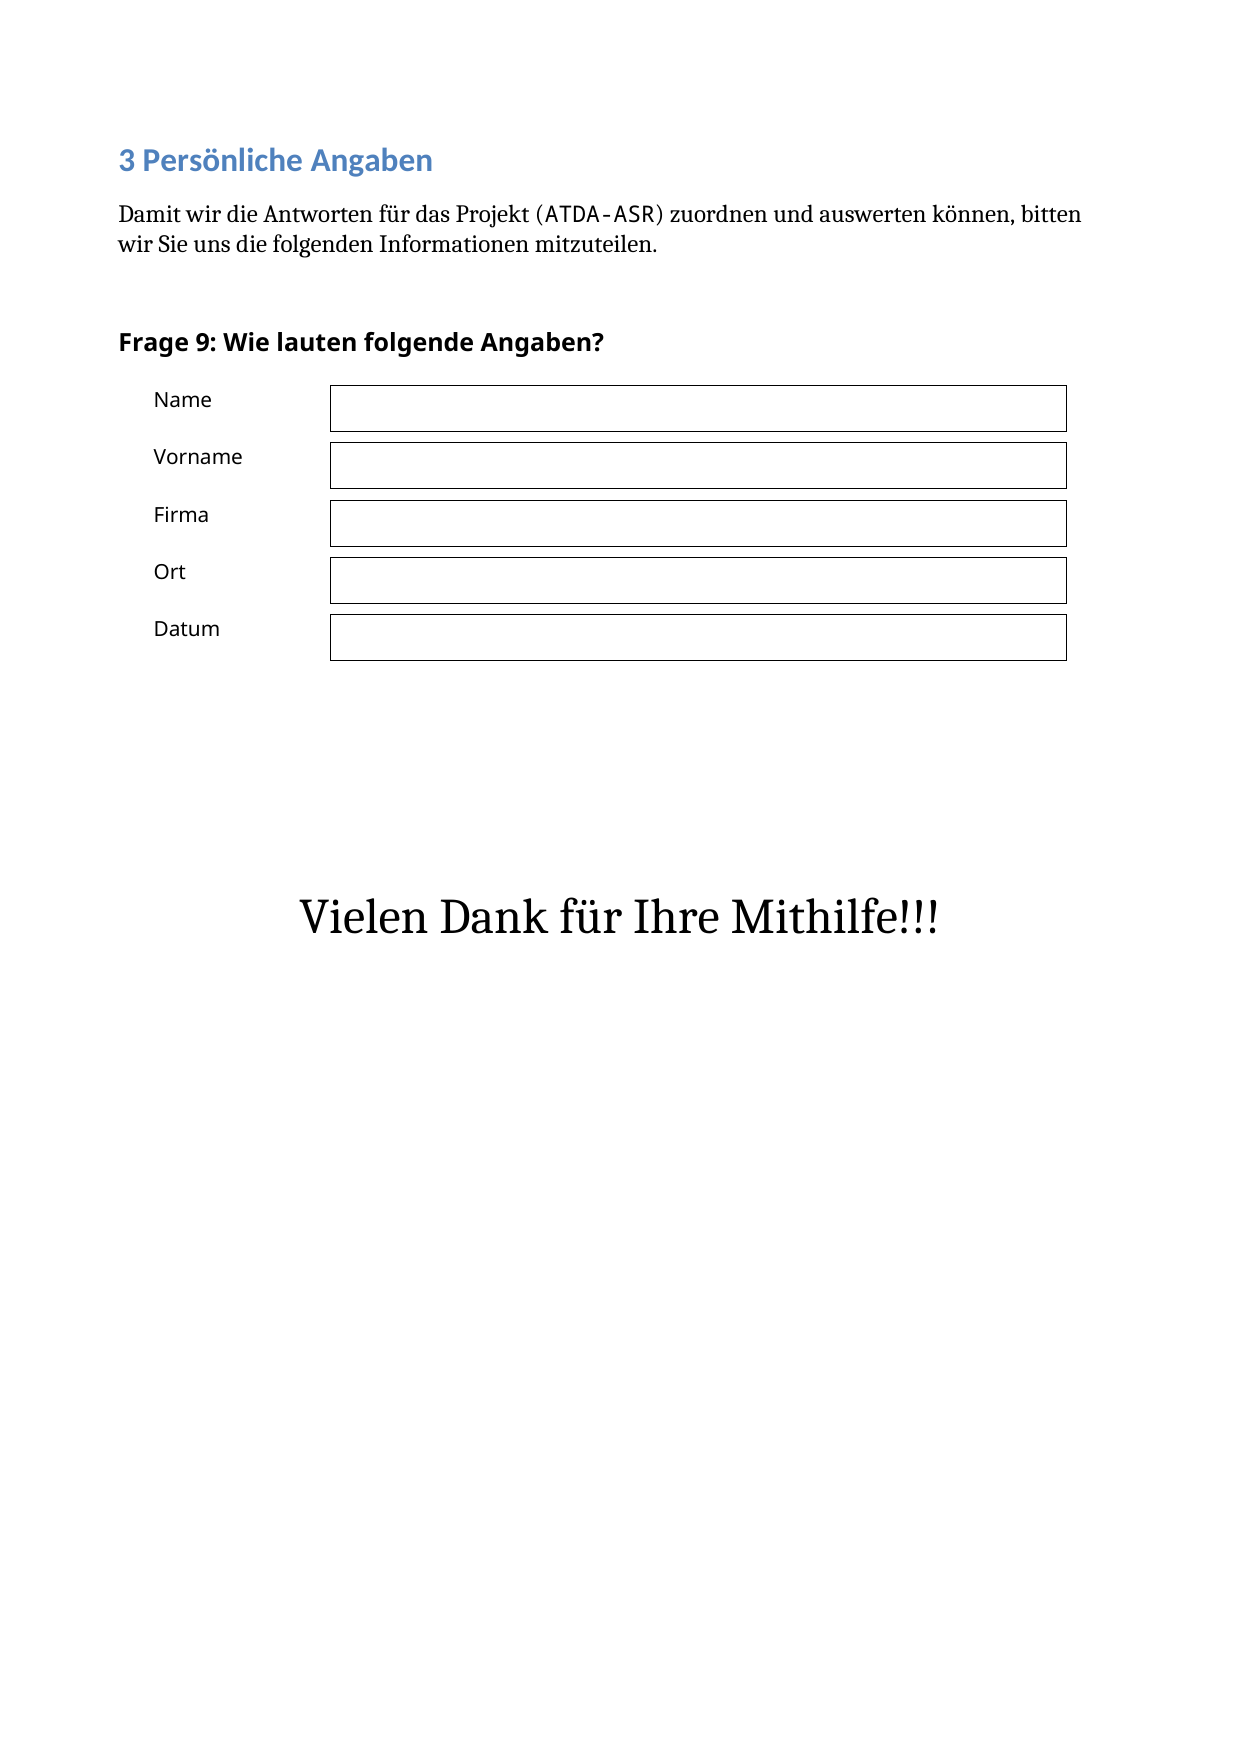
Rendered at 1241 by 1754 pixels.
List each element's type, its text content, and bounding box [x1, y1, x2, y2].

text Frage 9: Wie lauten folgende Angaben? [118, 325, 1122, 359]
text Damit wir die Antworten für das Projekt (ATDA-ASR) zuordnen und auswerten können, bitten wir Sie uns die folgenden Informationen mitzuteilen. [118, 198, 1122, 258]
table_cell [324, 551, 1122, 608]
table_header Name [118, 380, 324, 437]
table_cell [324, 437, 1122, 494]
table_cell Ort [118, 551, 324, 608]
text Vielen Dank für Ihre Mithilfe!!! [118, 889, 1122, 946]
table_cell Vorname [118, 437, 324, 494]
subtitle 3 Persönliche Angaben [118, 139, 1122, 180]
table_header [324, 380, 1122, 437]
table_cell [324, 609, 1122, 666]
table_cell [324, 494, 1122, 551]
table_cell Firma [118, 494, 324, 551]
table_cell Datum [118, 609, 324, 666]
